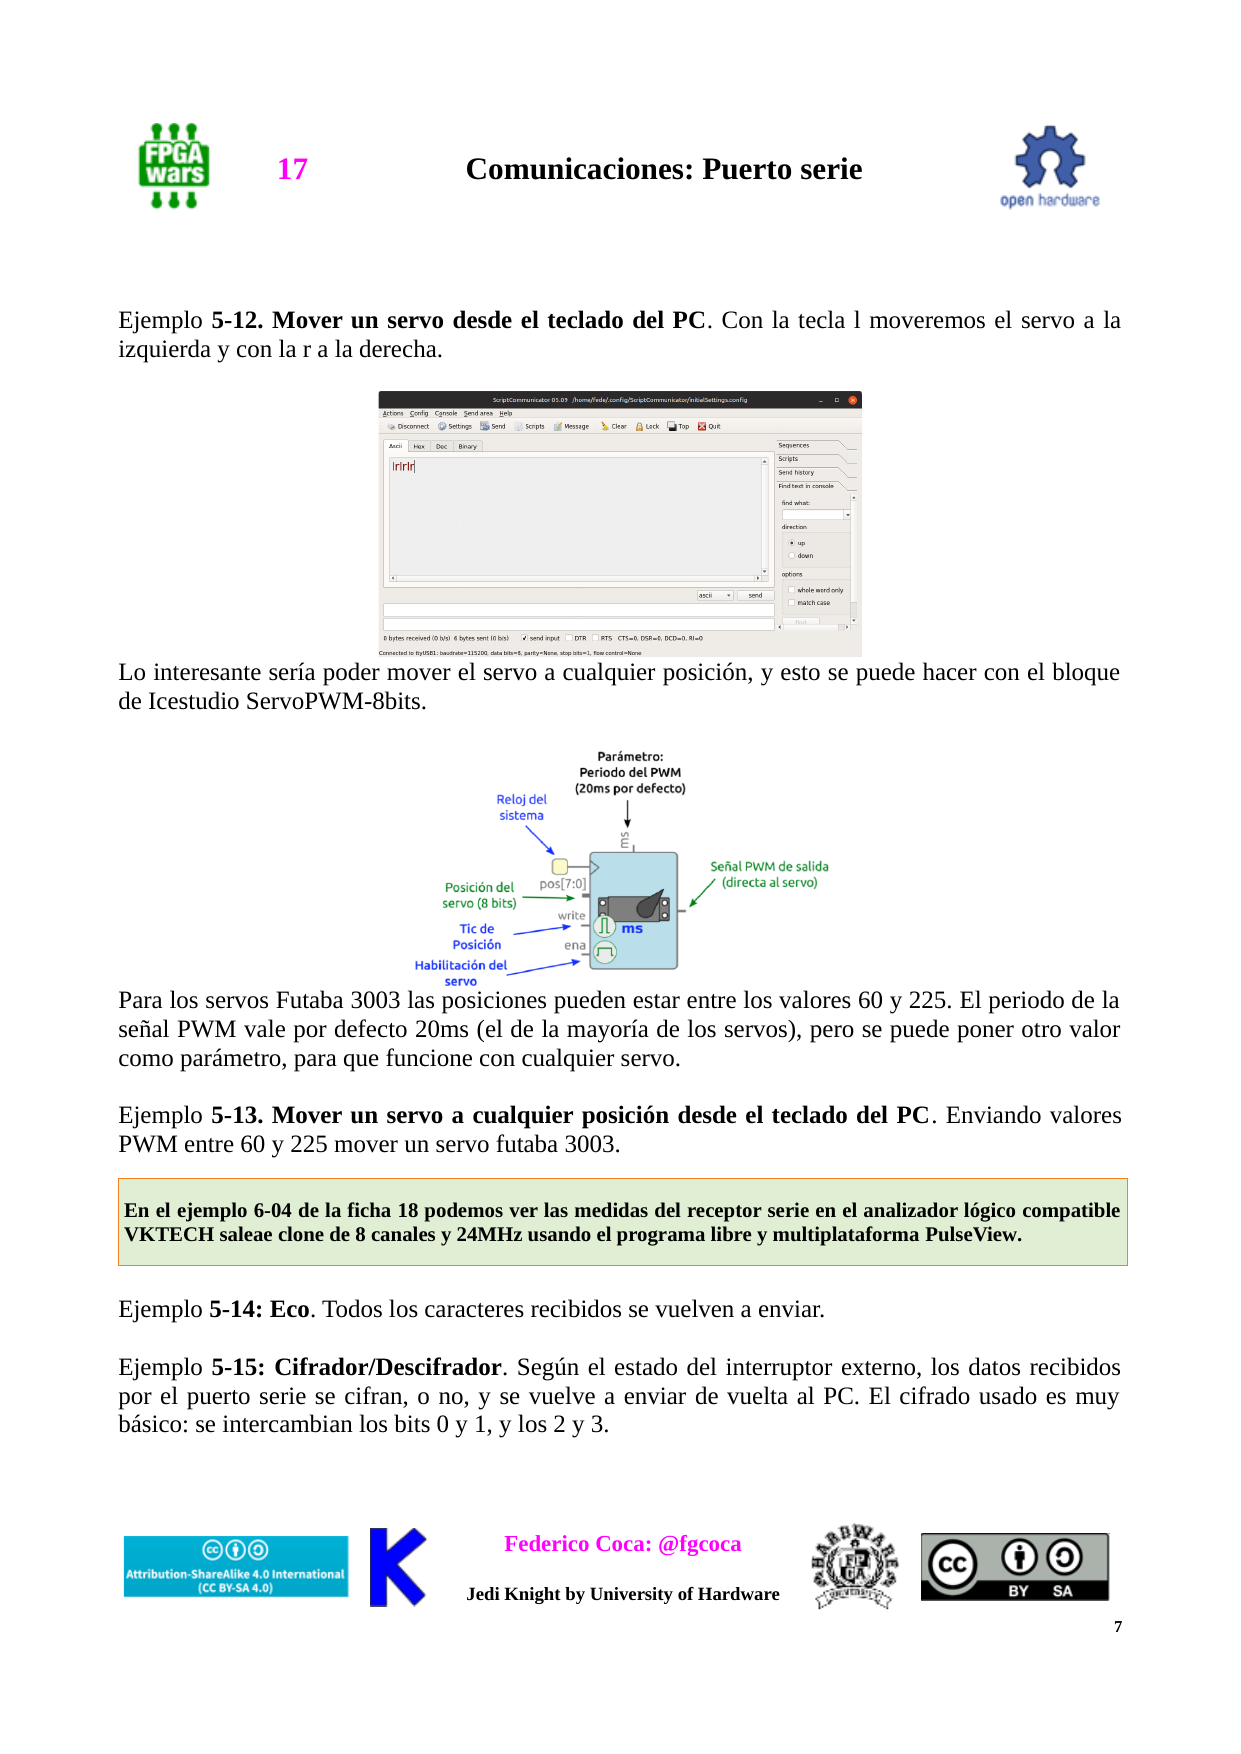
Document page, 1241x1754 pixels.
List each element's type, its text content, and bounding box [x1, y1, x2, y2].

text Ejemplo 5-13. Mover un servo a cualquier posición desde el teclado del PC. Enviando valores PWM entre 60 y 225 mover un servo futaba 3003. [118, 1100, 1122, 1158]
text Para los servos Futaba 3003 las posiciones pueden estar entre los valores 60 y 225. El periodo de la señal PWM vale por defecto 20ms (el de la mayoría de los servos), pero se puede poner otro valor como parámetro, para que funcione con cualquier servo. [118, 743, 1122, 1072]
picture [123, 1536, 349, 1598]
text Ejemplo 5-14: Eco. Todos los caracteres recibidos se vuelven a enviar. [118, 1294, 1122, 1323]
picture [408, 743, 833, 986]
text Lo interesante sería poder mover el servo a cualquier posición, y esto se puede hacer con el bloque de Icestudio ServoPWM-8bits. [118, 392, 1122, 714]
picture [996, 123, 1106, 213]
text Ejemplo 5-12. Mover un servo desde el teclado del PC. Con la tecla l moveremos el servo a la izquierda y con la r a la derecha. [118, 306, 1122, 363]
picture [811, 1523, 901, 1611]
picture [370, 1528, 428, 1607]
picture [921, 1533, 1110, 1601]
picture [378, 391, 862, 657]
picture [132, 123, 222, 213]
text Ejemplo 5-15: Cifrador/Descifrador. Según el estado del interruptor externo, los datos recibidos por el puerto serie se cifran, o no, y se vuelve a enviar de vuelta al PC. El cifrado usado es muy básico: se intercambian los bits 0 y 1, y los 2 y 3. [118, 1352, 1122, 1438]
